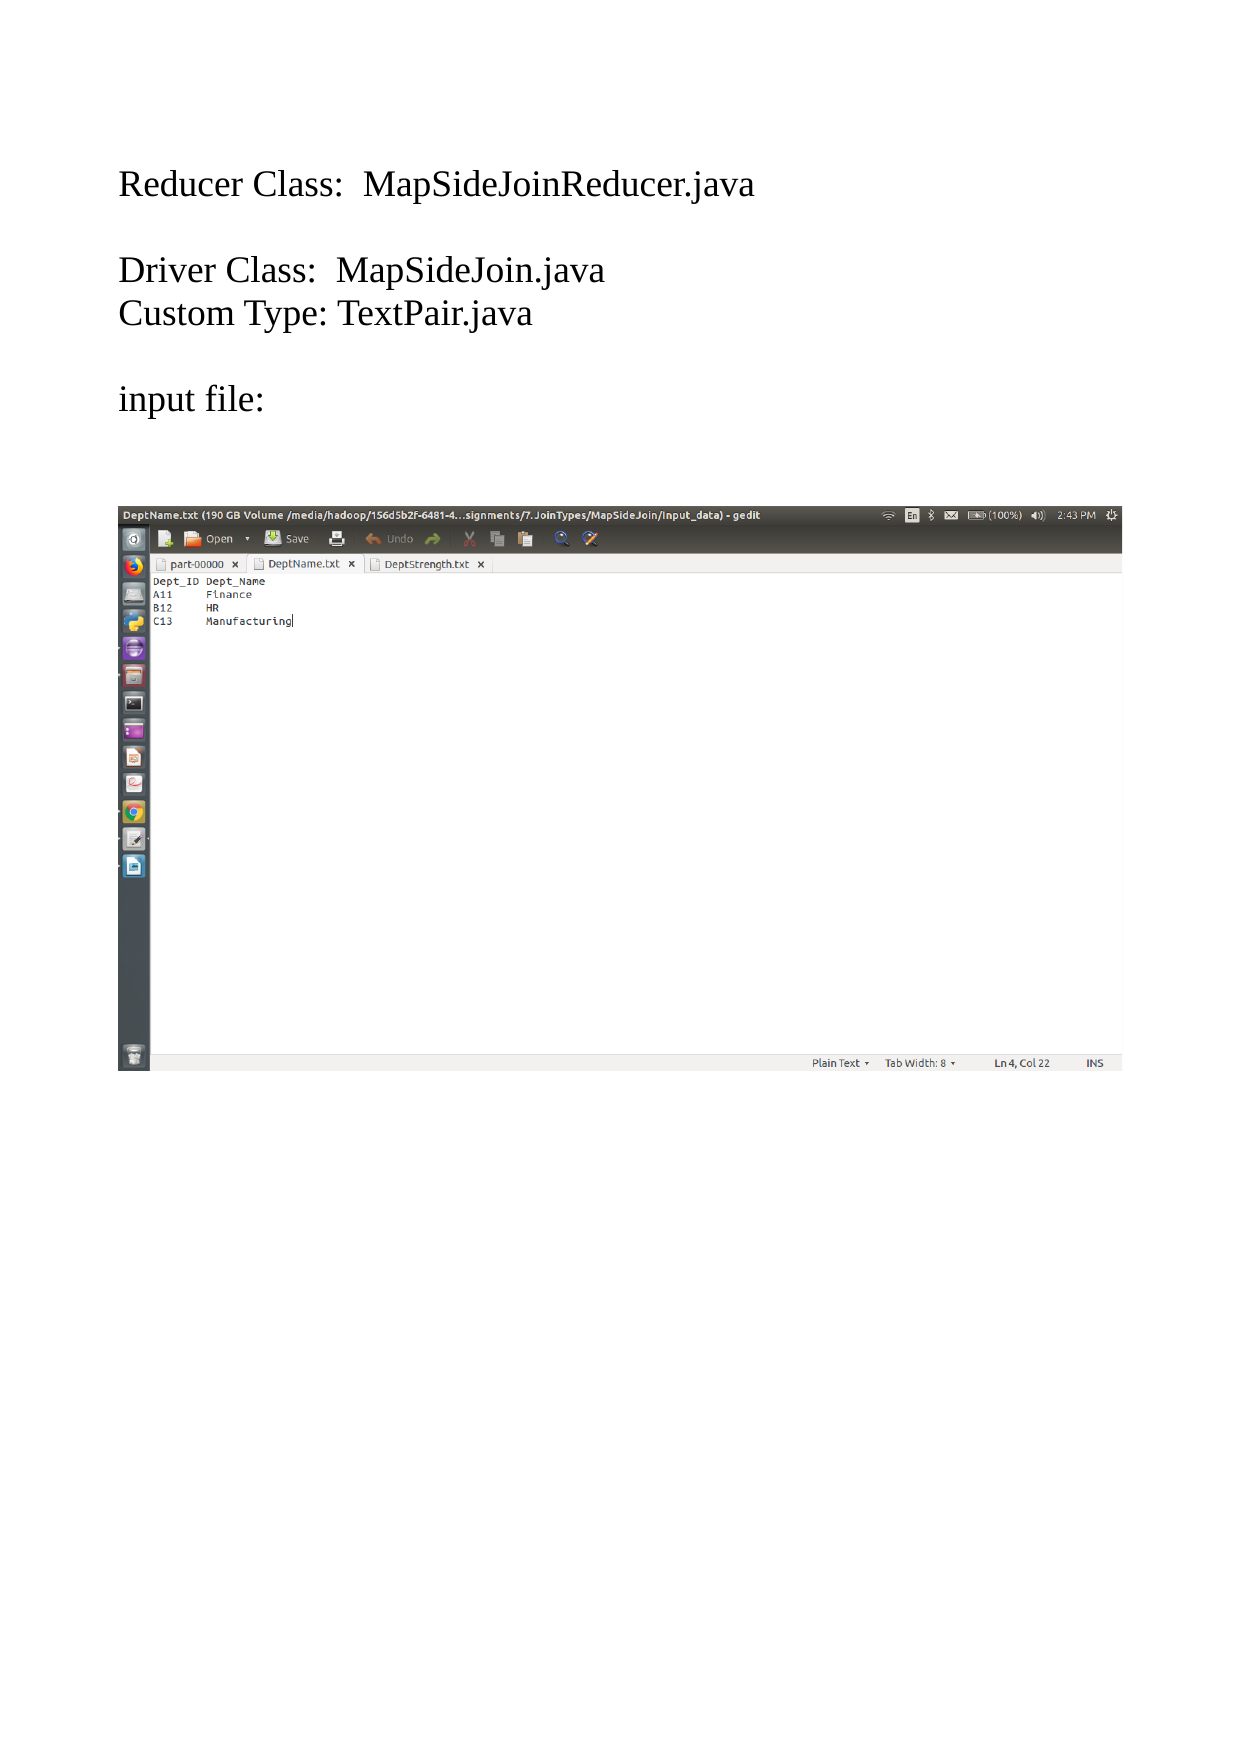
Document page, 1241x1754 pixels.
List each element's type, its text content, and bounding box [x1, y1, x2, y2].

picture [118, 506, 1123, 1071]
text Custom Type: TextPair.java [118, 291, 1122, 334]
text input file: [118, 377, 1122, 420]
text Driver Class: MapSideJoin.java [118, 247, 1122, 291]
text Reducer Class: MapSideJoinReducer.java [118, 161, 1122, 204]
